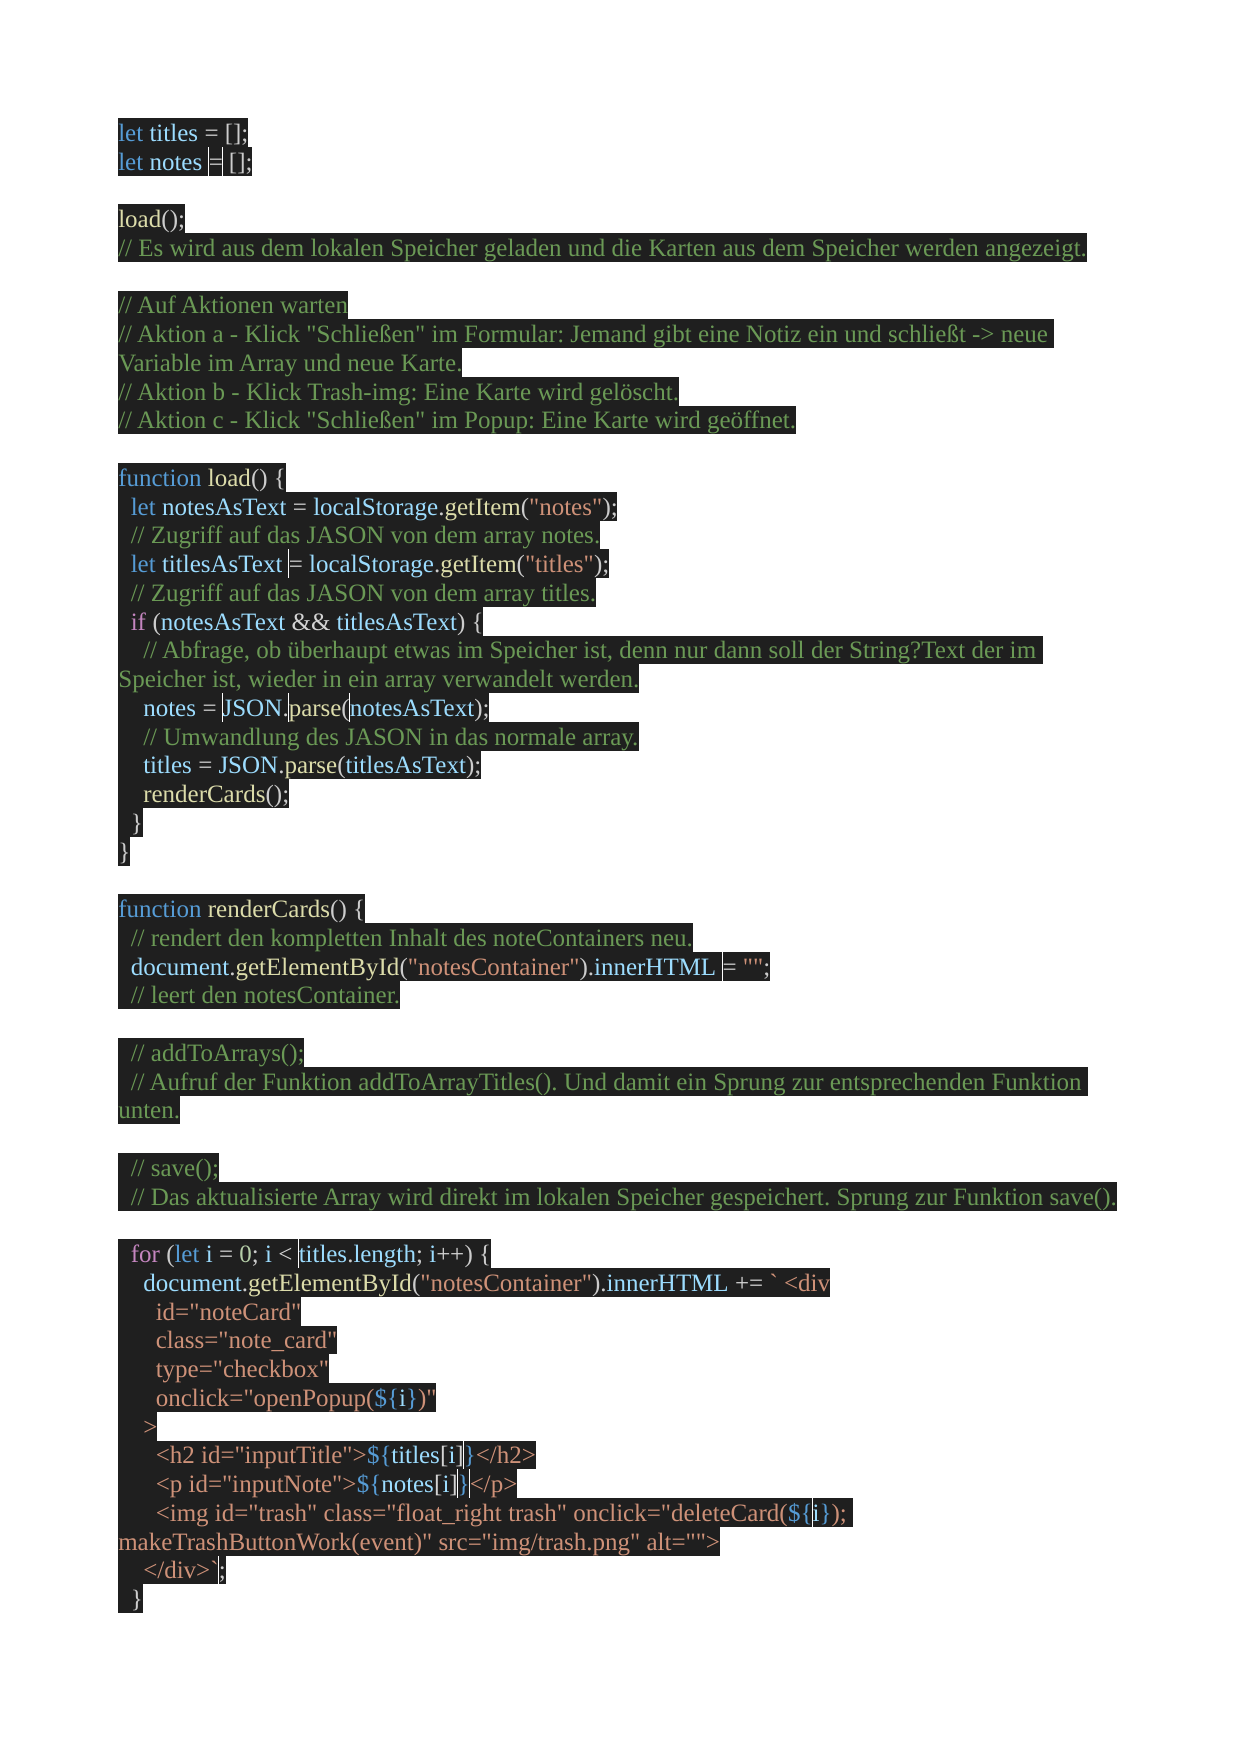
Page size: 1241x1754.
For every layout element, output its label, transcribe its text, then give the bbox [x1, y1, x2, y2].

text </div>`; [118, 1556, 1122, 1584]
text type="checkbox" [118, 1354, 1122, 1383]
text } [118, 837, 1122, 866]
text // Aktion a - Klick "Schließen" im Formular: Jemand gibt eine Notiz ein und schließt -> neue Variable im Array und neue Karte. [118, 319, 1122, 377]
text // Es wird aus dem lokalen Speicher geladen und die Karten aus dem Speicher werden angezeigt. [118, 233, 1122, 262]
text let titlesAsText = localStorage.getItem("titles"); [118, 549, 1122, 578]
text titles = JSON.parse(titlesAsText); [118, 751, 1122, 779]
text > [118, 1412, 1122, 1441]
text id="noteCard" [118, 1297, 1122, 1326]
text function renderCards() { [118, 894, 1122, 923]
text } [118, 1584, 1122, 1613]
text // Aktion b - Klick Trash-img: Eine Karte wird gelöscht. [118, 377, 1122, 406]
text // addToArrays(); [118, 1038, 1122, 1067]
text // Das aktualisierte Array wird direkt im lokalen Speicher gespeichert. Sprung zur Funktion save(). [118, 1182, 1122, 1211]
text let titles = []; [118, 118, 1122, 147]
text if (notesAsText && titlesAsText) { [118, 607, 1122, 636]
text notes = JSON.parse(notesAsText); [118, 693, 1122, 722]
text for (let i = 0; i < titles.length; i++) { [118, 1239, 1122, 1268]
text // leert den notesContainer. [118, 981, 1122, 1009]
text function load() { [118, 463, 1122, 492]
text onclick="openPopup(${i})" [118, 1383, 1122, 1412]
text let notes = []; [118, 147, 1122, 176]
text document.getElementById("notesContainer").innerHTML = ""; [118, 952, 1122, 981]
text } [118, 808, 1122, 837]
text // Aufruf der Funktion addToArrayTitles(). Und damit ein Sprung zur entsprechenden Funktion unten. [118, 1067, 1122, 1124]
text // Aktion c - Klick "Schließen" im Popup: Eine Karte wird geöffnet. [118, 406, 1122, 434]
text <p id="inputNote">${notes[i]}</p> [118, 1469, 1122, 1498]
text document.getElementById("notesContainer").innerHTML += ` <div [118, 1268, 1122, 1297]
text // rendert den kompletten Inhalt des noteContainers neu. [118, 923, 1122, 952]
text class="note_card" [118, 1326, 1122, 1354]
text <h2 id="inputTitle">${titles[i]}</h2> [118, 1441, 1122, 1469]
text let notesAsText = localStorage.getItem("notes"); [118, 492, 1122, 521]
text <img id="trash" class="float_right trash" onclick="deleteCard(${i}); makeTrashButtonWork(event)" src="img/trash.png" alt=""> [118, 1498, 1122, 1556]
text // Abfrage, ob überhaupt etwas im Speicher ist, denn nur dann soll der String?Text der im Speicher ist, wieder in ein array verwandelt werden. [118, 636, 1122, 693]
text load(); [118, 204, 1122, 233]
text renderCards(); [118, 779, 1122, 808]
text // save(); [118, 1153, 1122, 1182]
text // Zugriff auf das JASON von dem array notes. [118, 521, 1122, 549]
text // Umwandlung des JASON in das normale array. [118, 722, 1122, 751]
text // Zugriff auf das JASON von dem array titles. [118, 578, 1122, 607]
text // Auf Aktionen warten [118, 291, 1122, 319]
